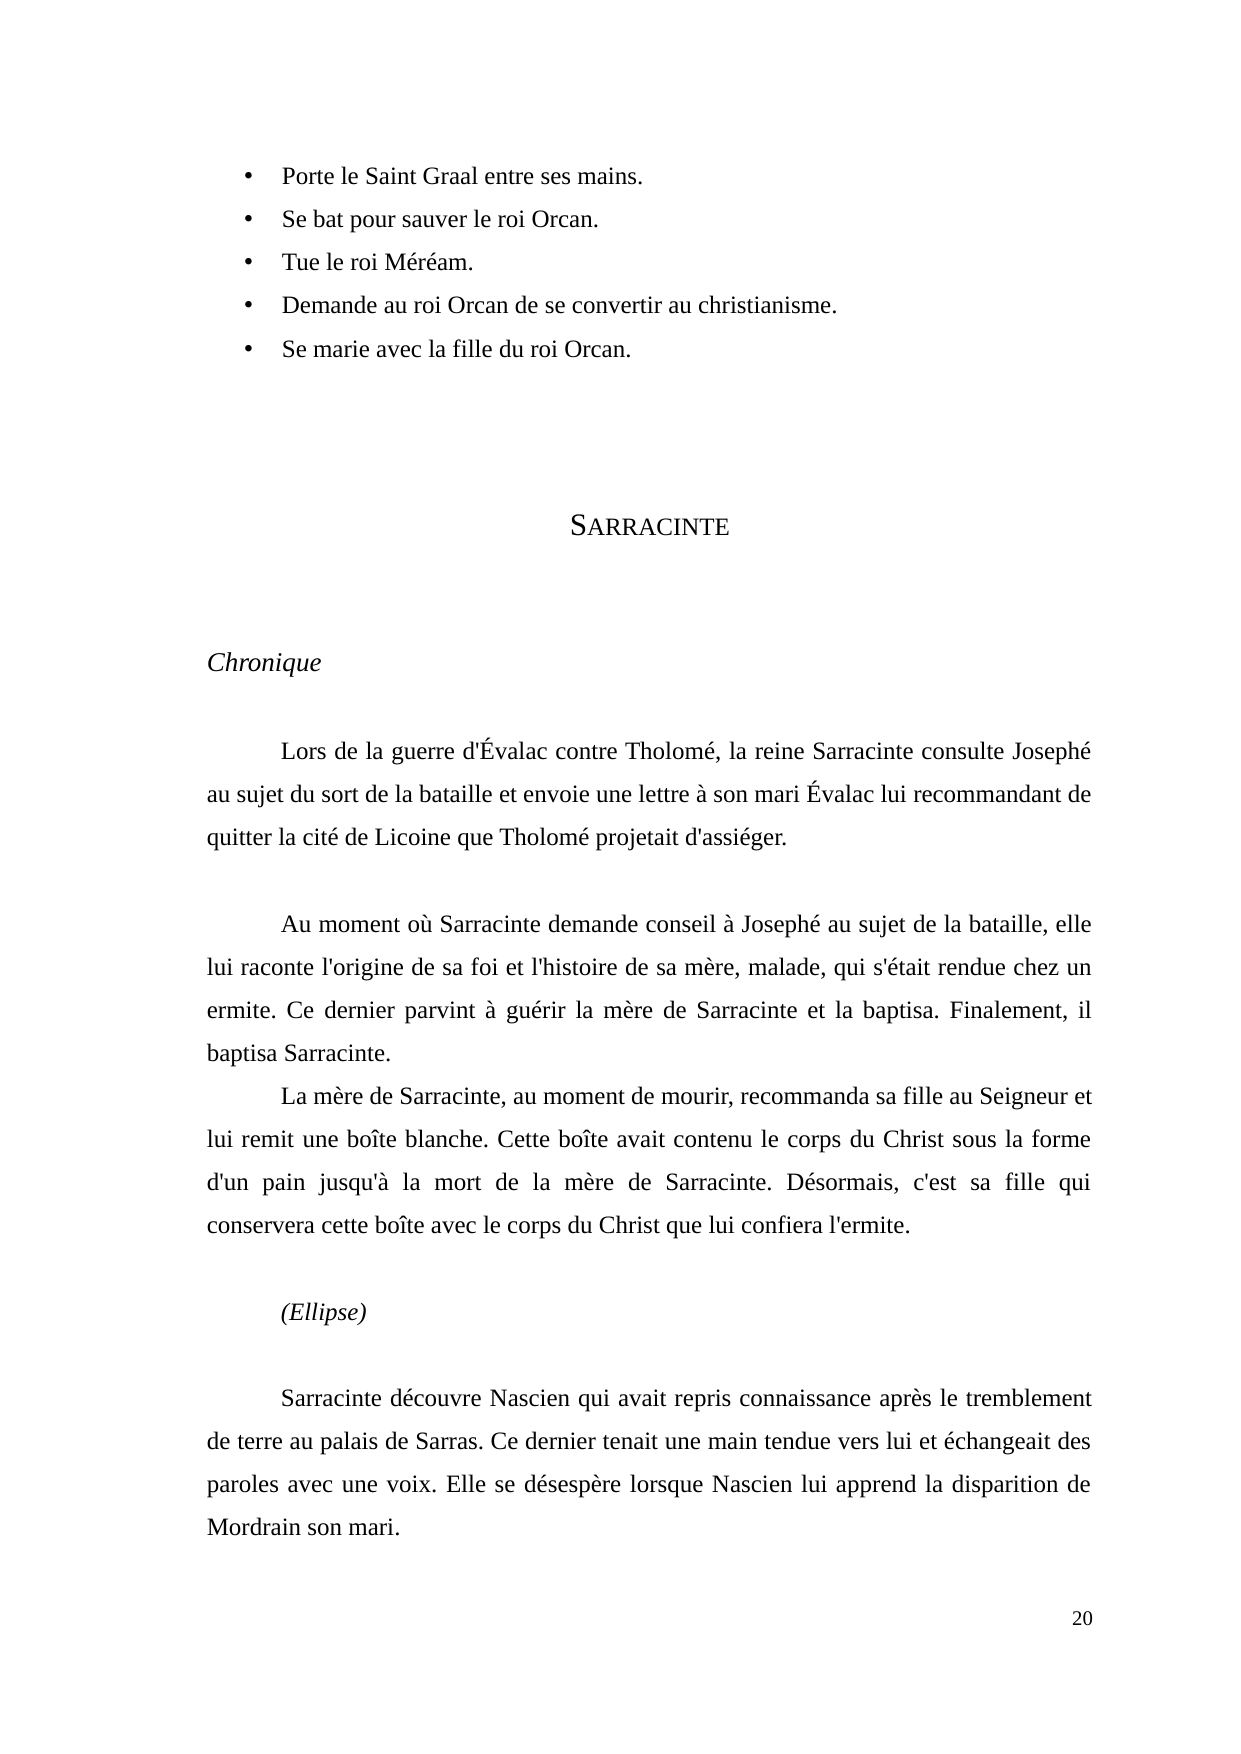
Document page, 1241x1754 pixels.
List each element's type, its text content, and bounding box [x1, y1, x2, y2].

text Au moment où Sarracinte demande conseil à Josephé au sujet de la bataille, elle lui raconte l'origine de sa foi et l'histoire de sa mère, malade, qui s'était rendue chez un ermite. Ce dernier parvint à guérir la mère de Sarracinte et la baptisa. Finalement, il baptisa Sarracinte. [207, 909, 1093, 1067]
text (Ellipse) [207, 1297, 1093, 1326]
list Tue le roi Méréam. [244, 247, 1093, 276]
list Demande au roi Orcan de se convertir au christianisme. [244, 291, 1093, 319]
list Se marie avec la fille du roi Orcan. [244, 334, 1093, 362]
list Se bat pour sauver le roi Orcan. [244, 204, 1093, 233]
text Sarracinte découvre Nascien qui avait repris connaissance après le tremblement de terre au palais de Sarras. Ce dernier tenait une main tendue vers lui et échangeait des paroles avec une voix. Elle se désespère lorsque Nascien lui apprend la disparition de Mordrain son mari. [207, 1383, 1093, 1541]
list Porte le Saint Graal entre ses mains. [244, 161, 1093, 190]
text La mère de Sarracinte, au moment de mourir, recommanda sa fille au Seigneur et lui remit une boîte blanche. Cette boîte avait contenu le corps du Christ sous la forme d'un pain jusqu'à la mort de la mère de Sarracinte. Désormais, c'est sa fille qui conservera cette boîte avec le corps du Christ que lui confiera l'ermite. [207, 1081, 1093, 1239]
text Chronique [207, 646, 1093, 677]
text Sarracinte [207, 506, 1093, 542]
text Lors de la guerre d'Évalac contre Tholomé, la reine Sarracinte consulte Josephé au sujet du sort de la bataille et envoie une lettre à son mari Évalac lui recommandant de quitter la cité de Licoine que Tholomé projetait d'assiéger. [207, 736, 1093, 851]
